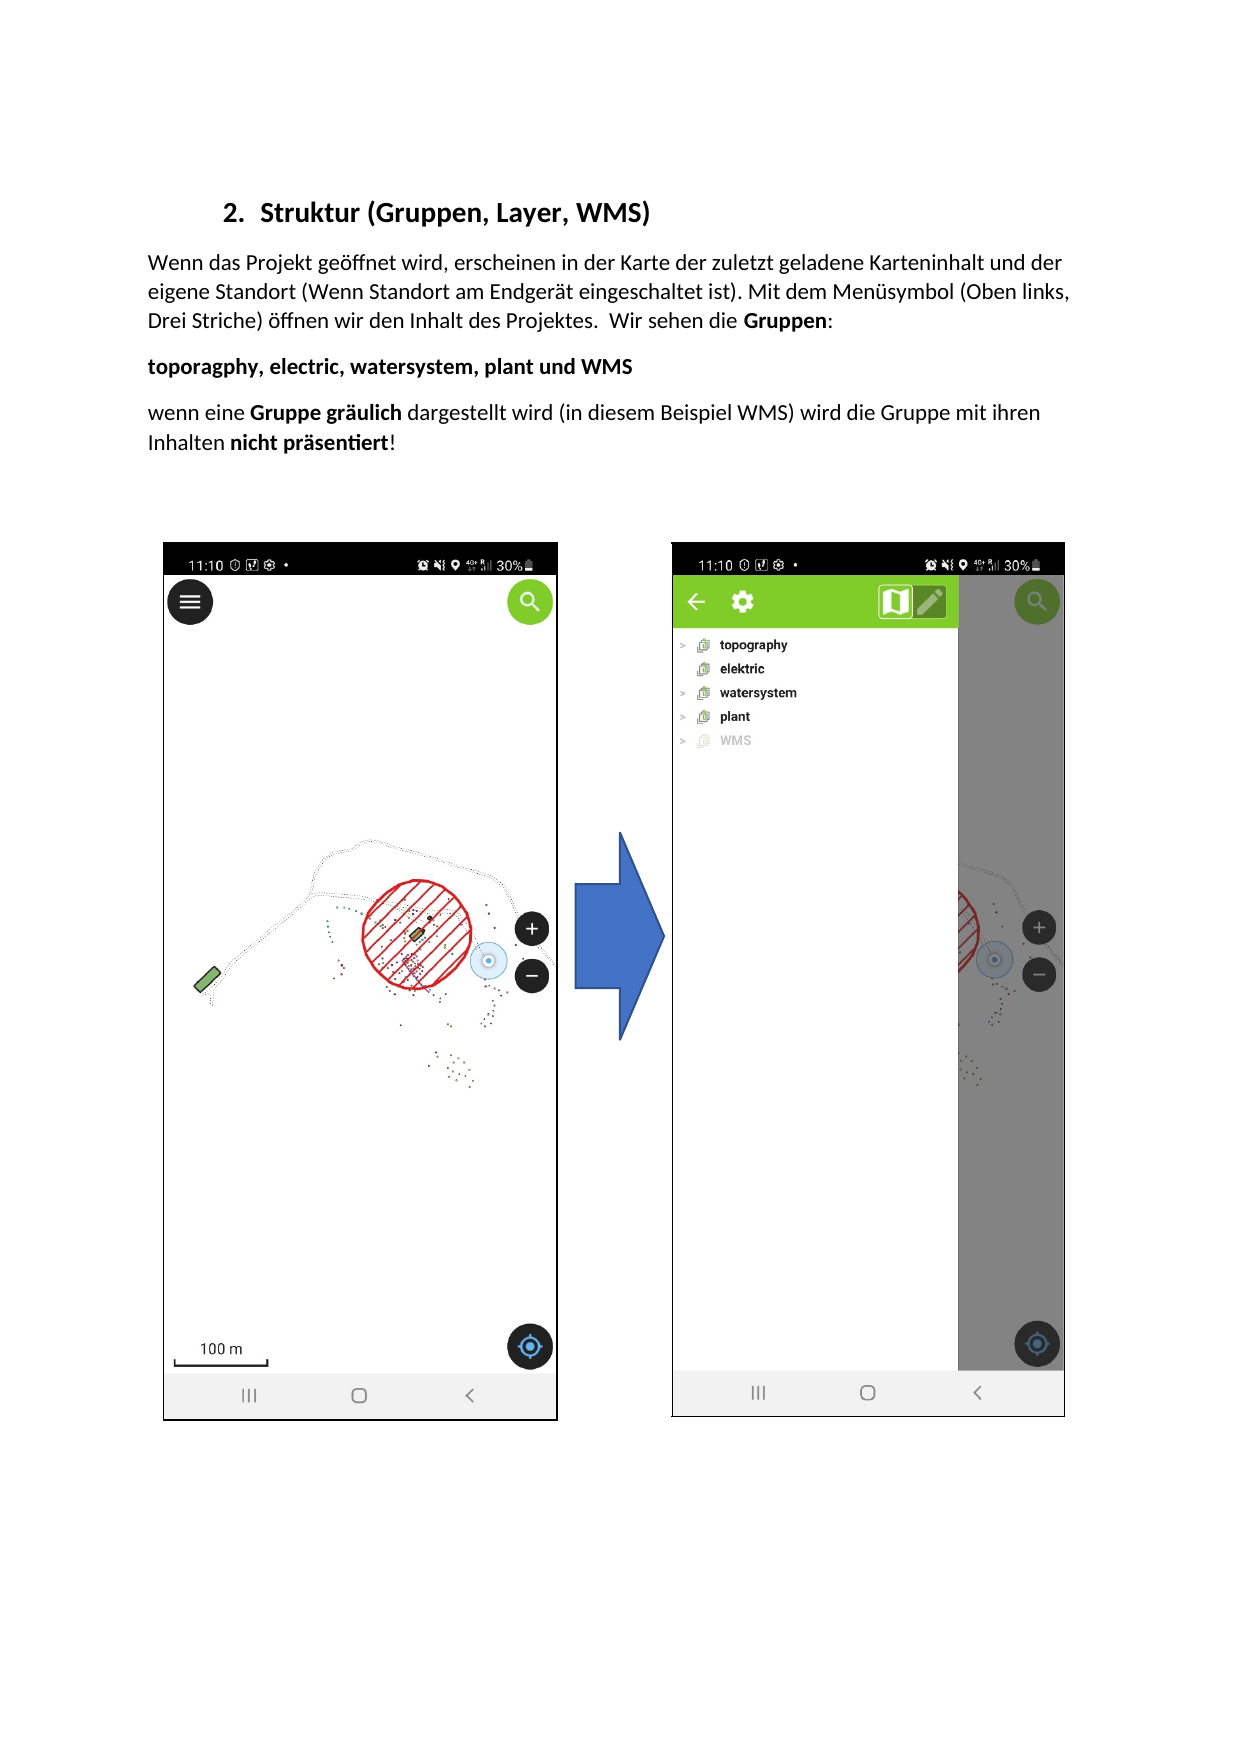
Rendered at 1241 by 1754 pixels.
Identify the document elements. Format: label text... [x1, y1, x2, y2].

text toporagphy, electric, watersystem, plant und WMS [148, 352, 1093, 381]
text Wenn das Projekt geöffnet wird, erscheinen in der Karte der zuletzt geladene Karteninhalt und der eigene Standort (Wenn Standort am Endgerät eingeschaltet ist). Mit dem Menüsymbol (Oben links, Drei Striche) öffnen wir den Inhalt des Projektes. Wir sehen die Gruppen: [148, 248, 1093, 334]
list Struktur (Gruppen, Layer, WMS) [223, 194, 1093, 229]
text wenn eine Gruppe gräulich dargestellt wird (in diesem Beispiel WMS) wird die Gruppe mit ihren Inhalten nicht präsentiert! [148, 398, 1093, 456]
